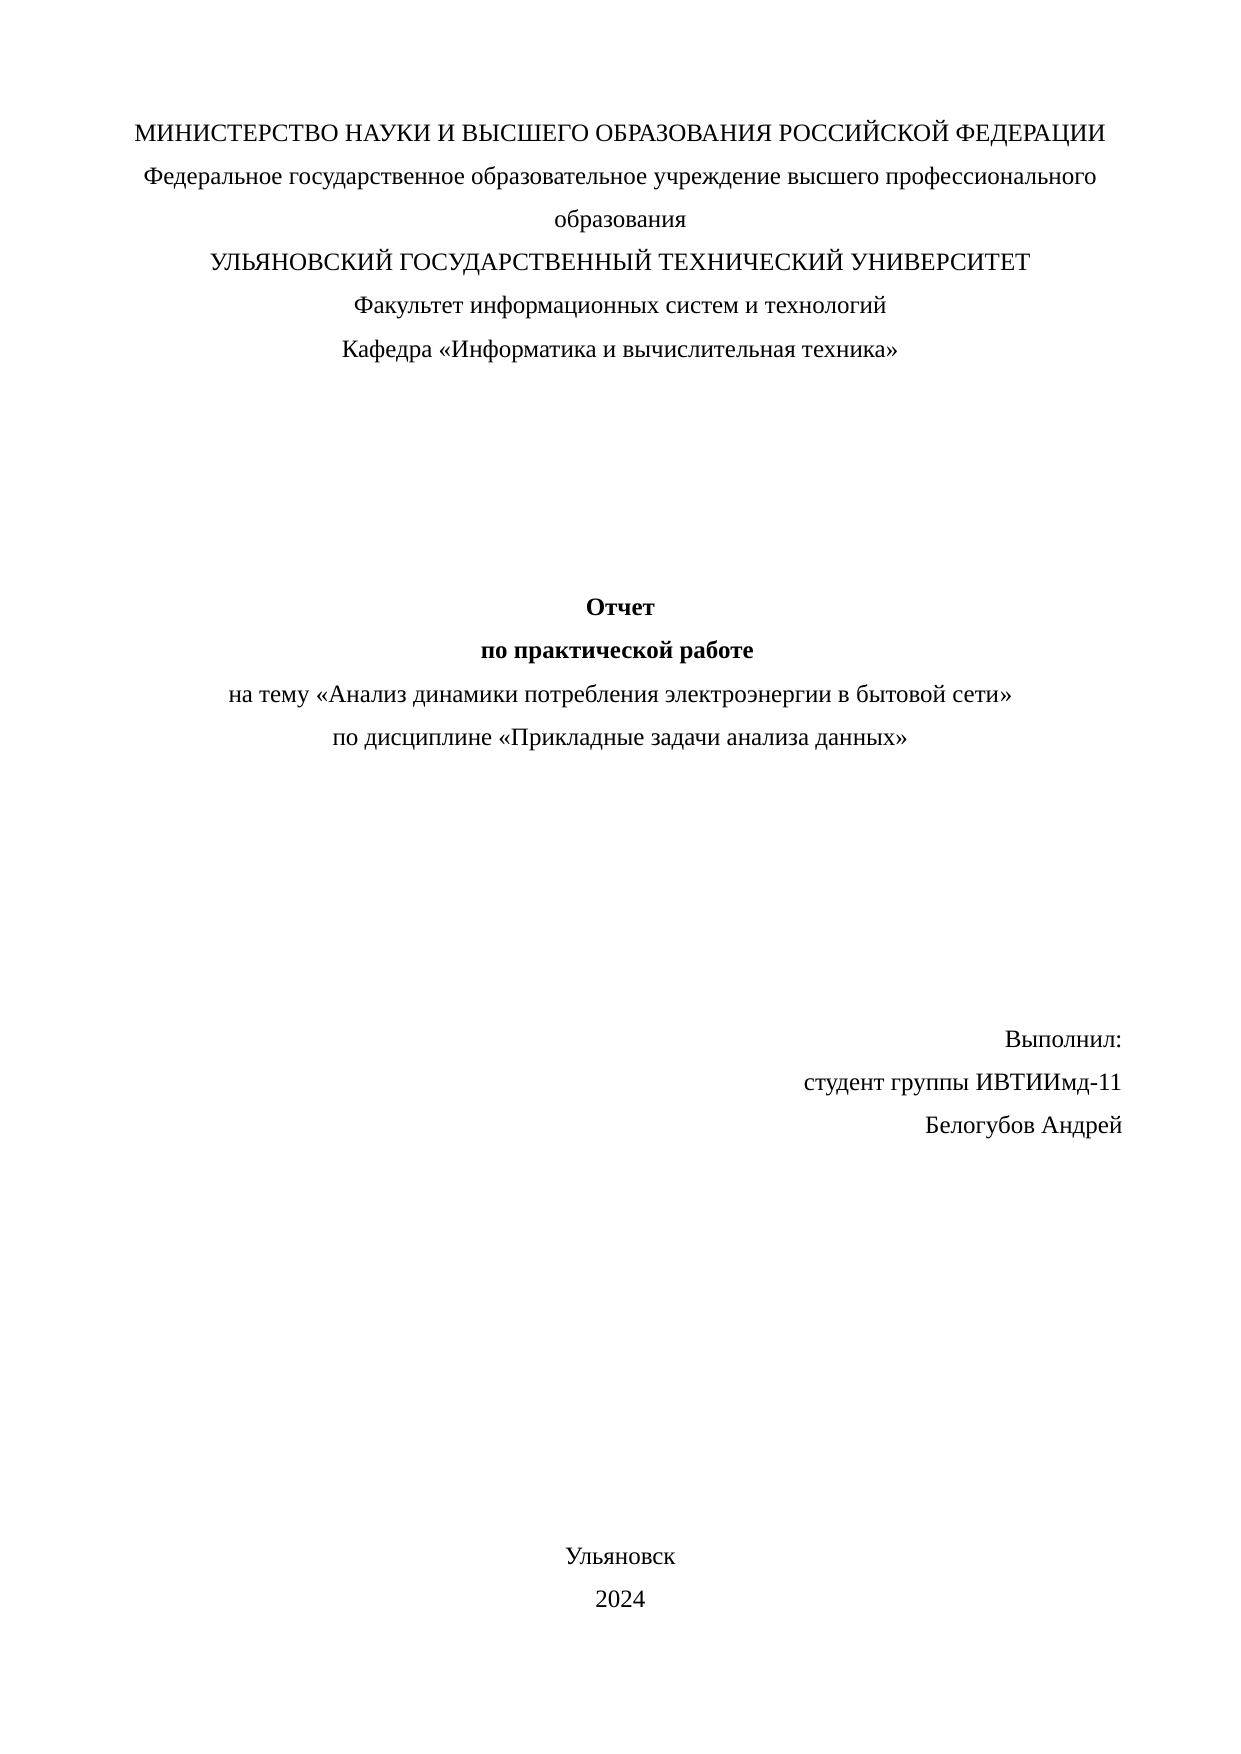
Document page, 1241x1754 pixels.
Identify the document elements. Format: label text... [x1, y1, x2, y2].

text Выполнил: [118, 1024, 1122, 1052]
text по дисциплине «Прикладные задачи анализа данных» [118, 722, 1122, 751]
text Ульяновск [118, 1541, 1122, 1570]
text Факультет информационных систем и технологий [118, 291, 1122, 319]
text 2024 [118, 1584, 1122, 1613]
text УЛЬЯНОВСКИЙ ГОСУДАРСТВЕННЫЙ ТЕХНИЧЕСКИЙ УНИВЕРСИТЕТ [118, 247, 1122, 276]
text Федеральное государственное образовательное учреждение высшего профессионального образования [118, 161, 1122, 233]
text Белогубов Андрей [118, 1110, 1122, 1139]
text студент группы ИВТИИмд-11 [118, 1067, 1122, 1096]
text на тему «Анализ динамики потребления электроэнергии в бытовой сети» [118, 679, 1122, 707]
text по практической работе [118, 636, 1122, 664]
text Отчет [118, 592, 1122, 621]
text Кафедра «Информатика и вычислительная техника» [118, 334, 1122, 362]
text МИНИСТЕРСТВО НАУКИ И ВЫСШЕГО ОБРАЗОВАНИЯ РОССИЙСКОЙ ФЕДЕРАЦИИ [118, 118, 1122, 147]
